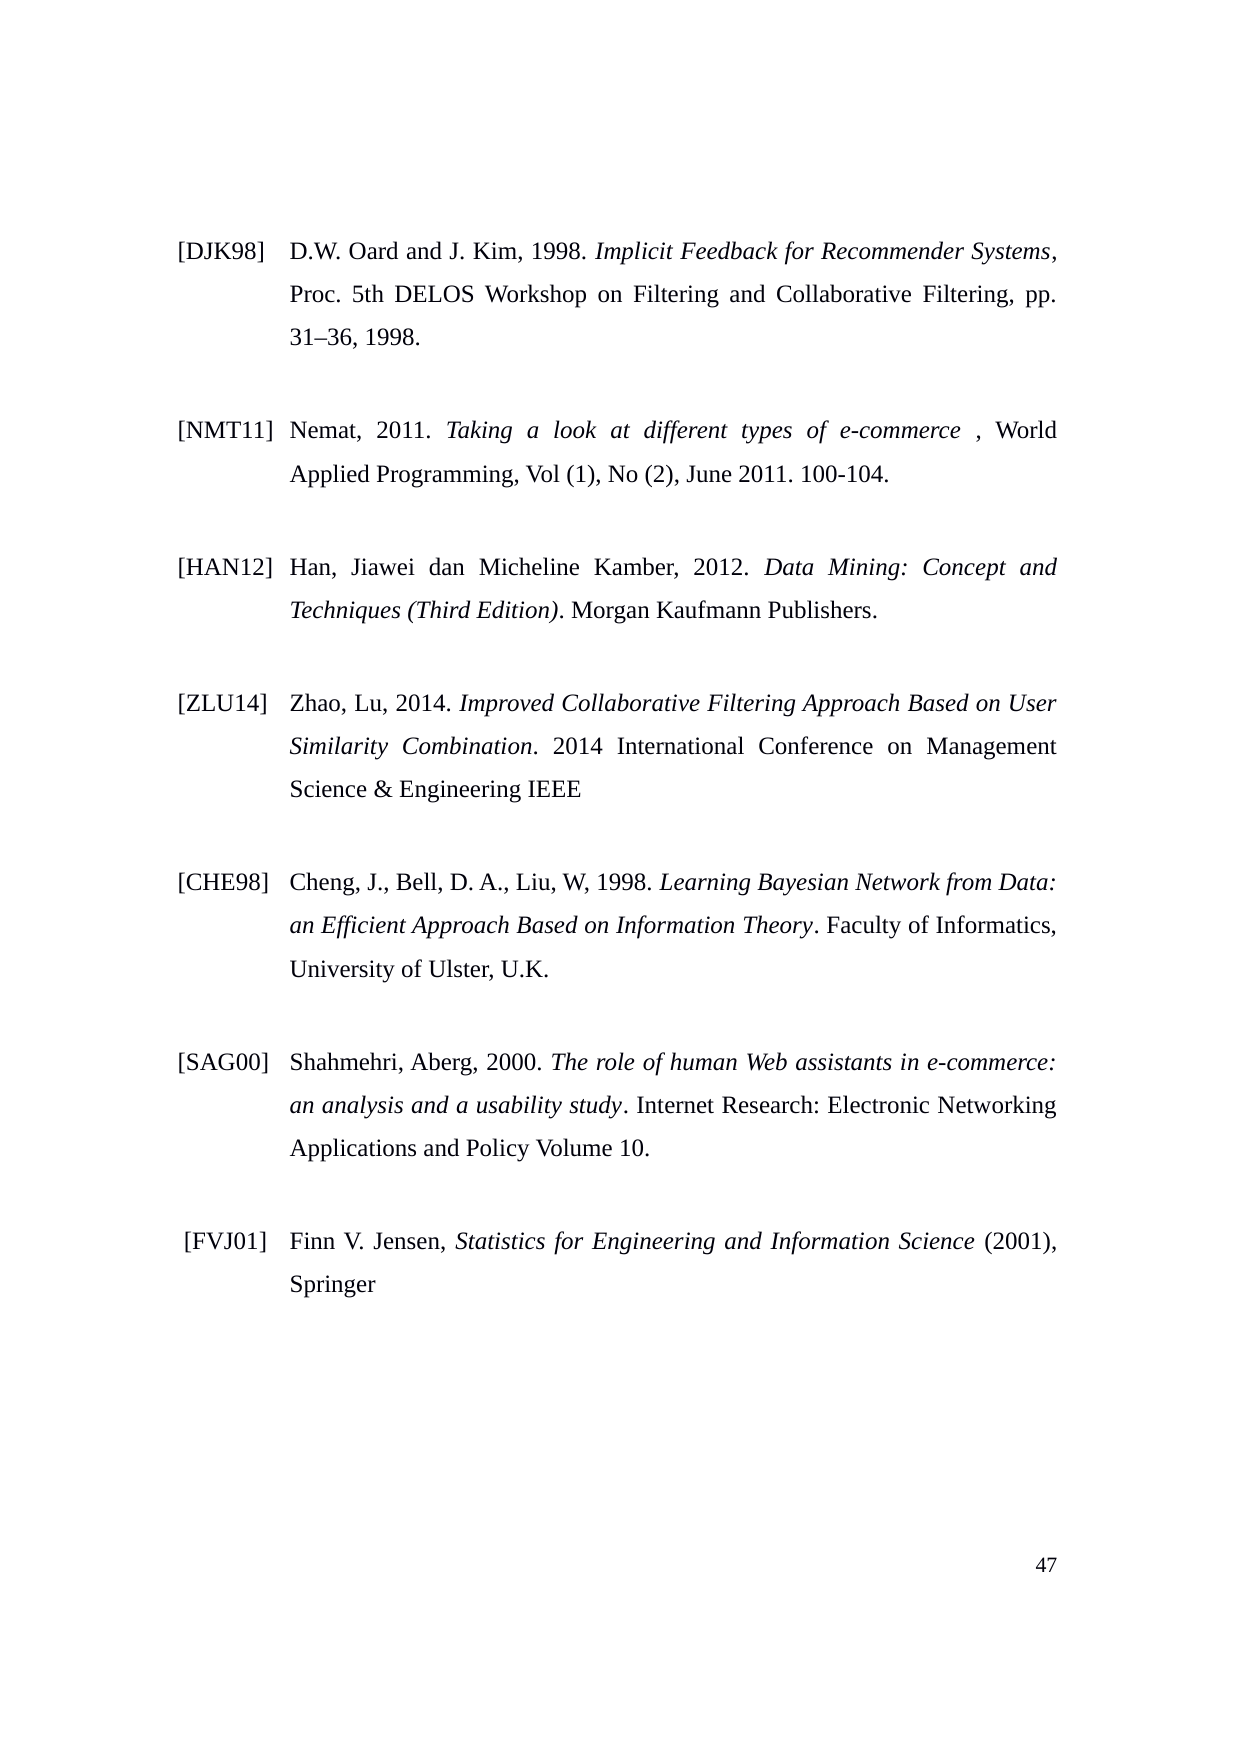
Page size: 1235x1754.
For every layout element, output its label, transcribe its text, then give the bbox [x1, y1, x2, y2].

text [DJK98] D.W. Oard and J. Kim, 1998. Implicit Feedback for Recommender Systems, Proc. 5th DELOS Workshop on Filtering and Collaborative Filtering, pp. 31–36, 1998. [177, 236, 1057, 351]
text [CHE98] Cheng, J., Bell, D. A., Liu, W, 1998. Learning Bayesian Network from Data: an Efficient Approach Based on Information Theory. Faculty of Informatics, University of Ulster, U.K. [177, 867, 1057, 982]
text [FVJ01] Finn V. Jensen, Statistics for Engineering and Information Science (2001), Springer [177, 1226, 1057, 1298]
text [NMT11] Nemat, 2011. Taking a look at different types of e-commerce , World Applied Programming, Vol (1), No (2), June 2011. 100-104. [177, 416, 1057, 487]
text [SAG00] Shahmehri, Aberg, 2000. The role of human Web assistants in e-commerce: an analysis and a usability study. Internet Research: Electronic Networking Applications and Policy Volume 10. [177, 1047, 1057, 1162]
text [ZLU14] Zhao, Lu, 2014. Improved Collaborative Filtering Approach Based on User Similarity Combination. 2014 International Conference on Management Science & Engineering IEEE [177, 688, 1057, 803]
text [HAN12] Han, Jiawei dan Micheline Kamber, 2012. Data Mining: Concept and Techniques (Third Edition). Morgan Kaufmann Publishers. [177, 552, 1057, 624]
